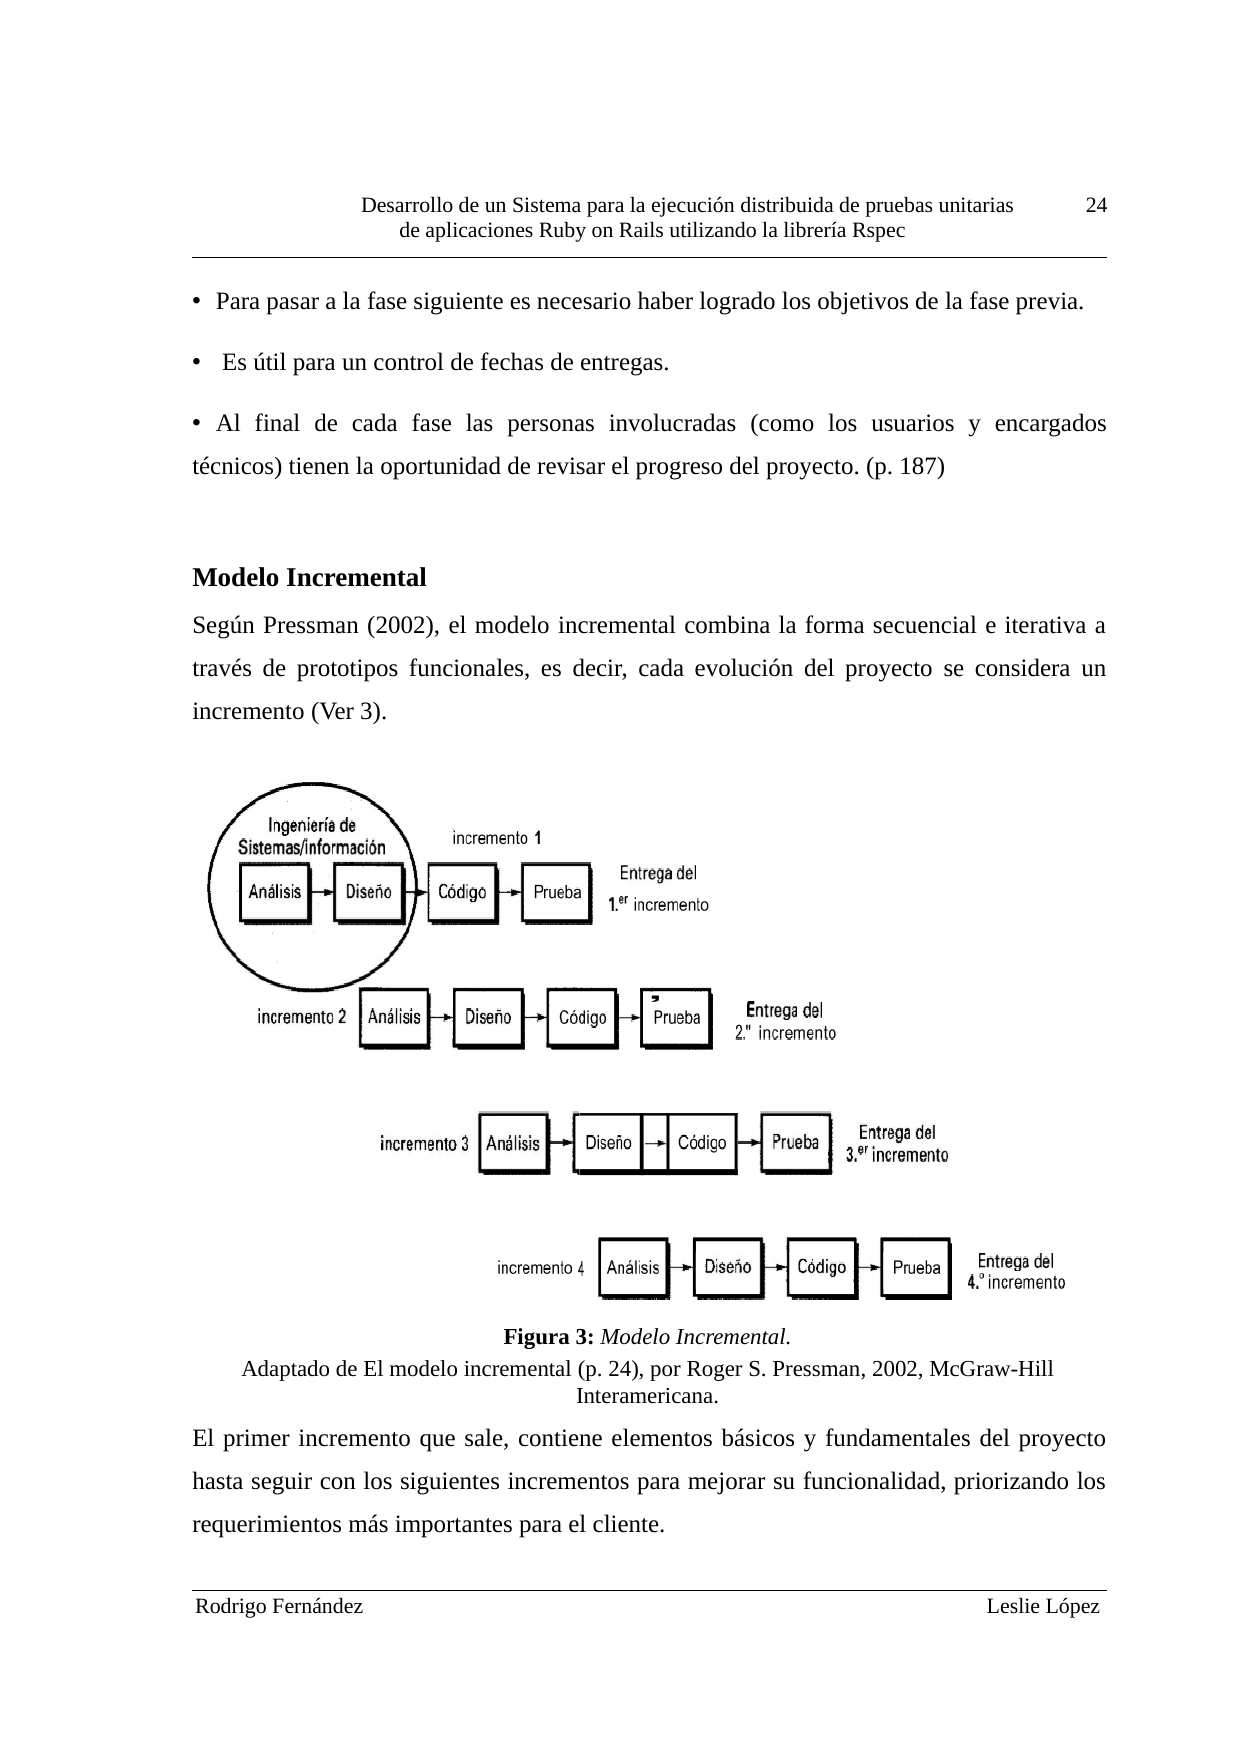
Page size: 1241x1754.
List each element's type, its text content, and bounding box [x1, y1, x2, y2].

text El primer incremento que sale, contiene elementos básicos y fundamentales del proyecto hasta seguir con los siguientes incrementos para mejorar su funcionalidad, priorizando los requerimientos más importantes para el cliente. [192, 757, 1107, 1538]
text Adaptado de El modelo incremental (p. 24), por Roger S. Pressman, 2002, McGraw-Hill Interamericana. [199, 1356, 1096, 1408]
text Modelo Incremental [192, 561, 1107, 592]
list Es útil para un control de fechas de entregas. [192, 347, 1107, 376]
list Para pasar a la fase siguiente es necesario haber logrado los objetivos de la fase previa. [192, 286, 1107, 315]
picture [198, 773, 1081, 1324]
list Al final de cada fase las personas involucradas (como los usuarios y encargados técnicos) tienen la oportunidad de revisar el progreso del proyecto. (p. 187) [192, 408, 1107, 480]
text Según Pressman (2002)⁠, el modelo incremental combina la forma secuencial e iterativa a través de prototipos funcionales, es decir, cada evolución del proyecto se considera un incremento (Ver Figura 3). [192, 610, 1107, 725]
text Figura 3: Modelo Incremental. [199, 754, 1096, 1349]
